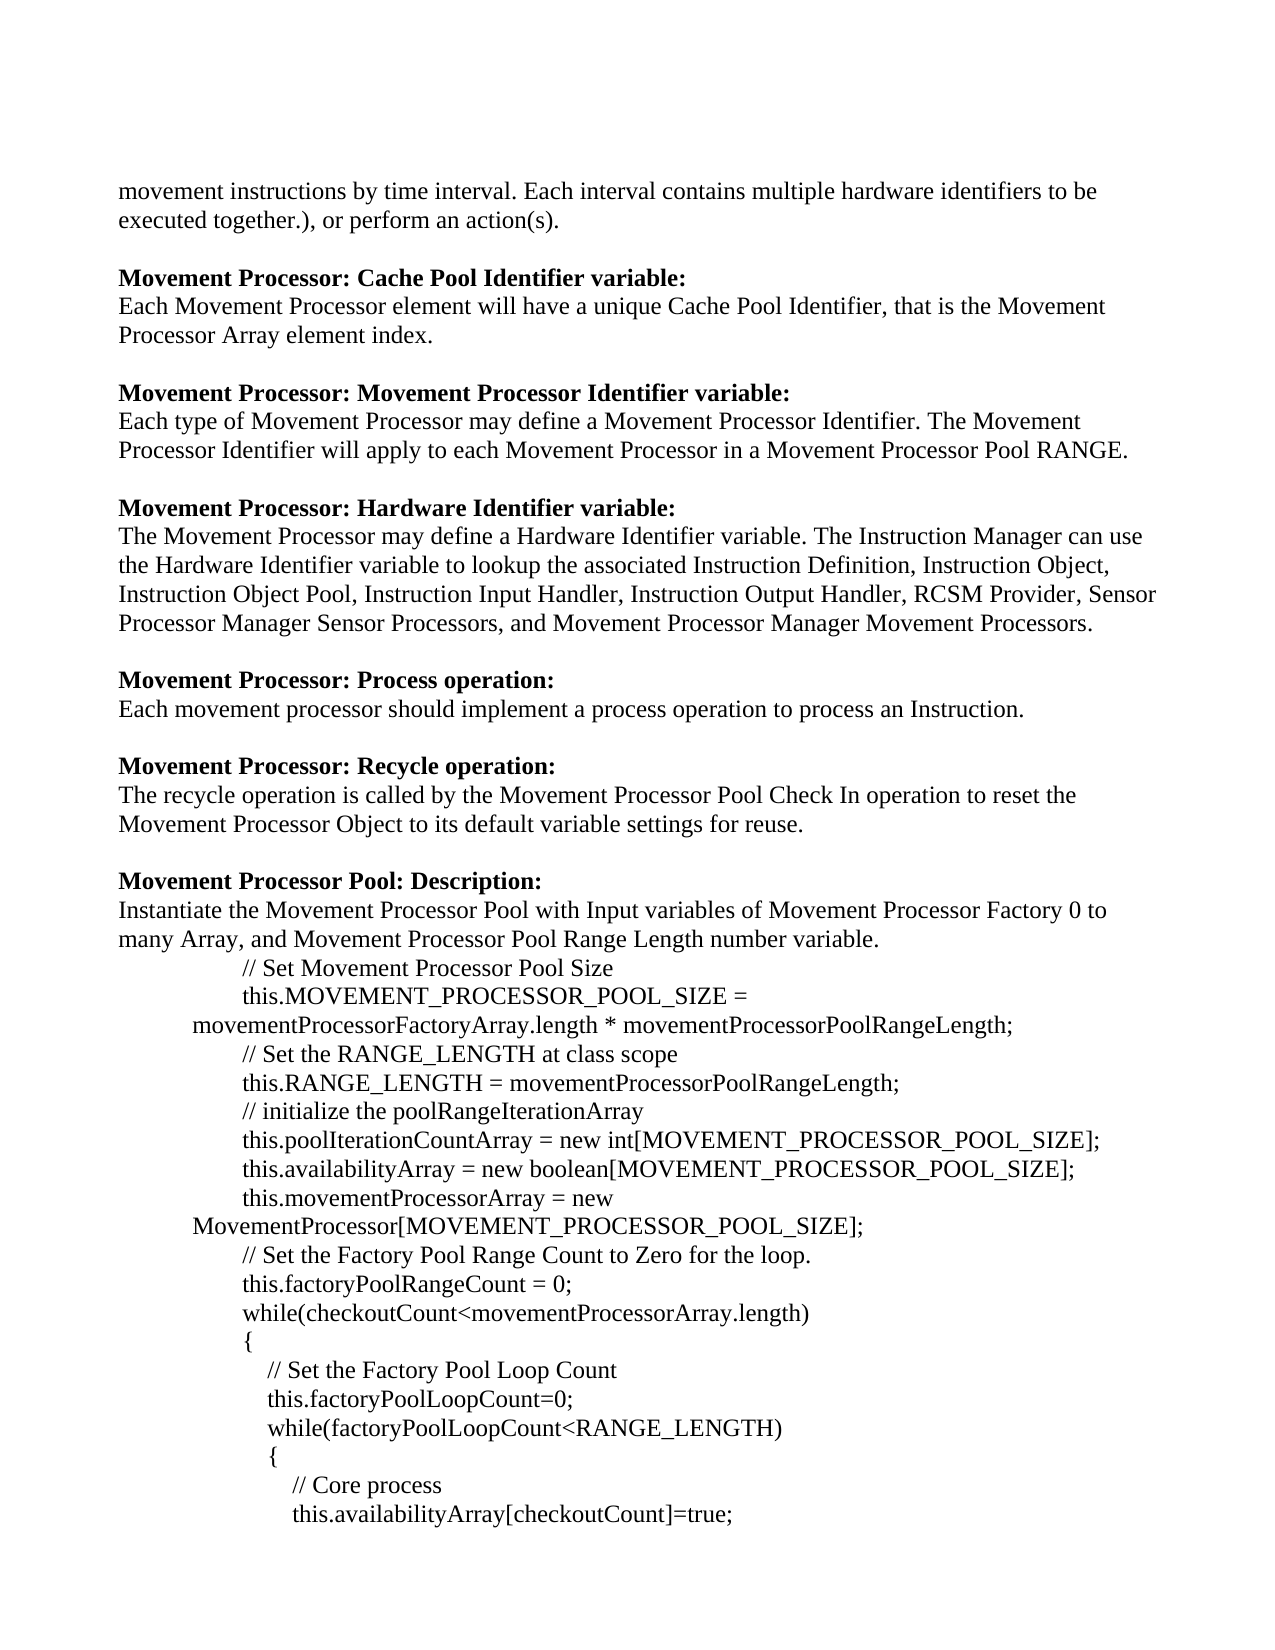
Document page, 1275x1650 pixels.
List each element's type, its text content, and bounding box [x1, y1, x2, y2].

text this.factoryPoolLoopCount=0; [192, 1384, 1157, 1413]
text // Set the Factory Pool Range Count to Zero for the loop. [192, 1240, 1157, 1269]
text this.availabilityArray = new boolean[MOVEMENT_PROCESSOR_POOL_SIZE]; [192, 1154, 1157, 1183]
text { [192, 1326, 1157, 1355]
text // Set the Factory Pool Loop Count [192, 1355, 1157, 1384]
text Each movement processor should implement a process operation to process an Instruction. [118, 694, 1157, 723]
text Each type of Movement Processor may define a Movement Processor Identifier. The Movement Processor Identifier will apply to each Movement Processor in a Movement Processor Pool RANGE. [118, 406, 1157, 464]
text Each Movement Processor element will have a unique Cache Pool Identifier, that is the Movement Processor Array element index. [118, 291, 1157, 349]
text this.movementProcessorArray = new MovementProcessor[MOVEMENT_PROCESSOR_POOL_SIZE]; [192, 1183, 1157, 1240]
text // Set Movement Processor Pool Size [192, 953, 1157, 981]
text The recycle operation is called by the Movement Processor Pool Check In operation to reset the Movement Processor Object to its default variable settings for reuse. [118, 780, 1157, 838]
text Movement Processor: Process operation: [118, 665, 1157, 694]
text // initialize the poolRangeIterationArray [192, 1096, 1157, 1125]
text Movement Processor: Recycle operation: [118, 751, 1157, 780]
text this.poolIterationCountArray = new int[MOVEMENT_PROCESSOR_POOL_SIZE]; [192, 1125, 1157, 1154]
text this.availabilityArray[checkoutCount]=true; [192, 1499, 1157, 1528]
text // Set the RANGE_LENGTH at class scope [192, 1039, 1157, 1068]
text Movement Processor: Cache Pool Identifier variable: [118, 263, 1157, 291]
text while(factoryPoolLoopCount<RANGE_LENGTH) [192, 1413, 1157, 1441]
text Movement Processor Pool: Description: [118, 866, 1157, 895]
text Movement Processor: Movement Processor Identifier variable: [118, 378, 1157, 406]
text // Core process [192, 1470, 1157, 1499]
text movement instructions by time interval. Each interval contains multiple hardware identifiers to be executed together.), or perform an action(s). [118, 176, 1157, 234]
text Instantiate the Movement Processor Pool with Input variables of Movement Processor Factory 0 to many Array, and Movement Processor Pool Range Length number variable. [118, 895, 1157, 953]
text this.MOVEMENT_PROCESSOR_POOL_SIZE = movementProcessorFactoryArray.length * movementProcessorPoolRangeLength; [192, 981, 1157, 1039]
text The Movement Processor may define a Hardware Identifier variable. The Instruction Manager can use the Hardware Identifier variable to lookup the associated Instruction Definition, Instruction Object, Instruction Object Pool, Instruction Input Handler, Instruction Output Handler, RCSM Provider, Sensor Processor Manager Sensor Processors, and Movement Processor Manager Movement Processors. [118, 521, 1157, 636]
text Movement Processor: Hardware Identifier variable: [118, 493, 1157, 521]
text this.RANGE_LENGTH = movementProcessorPoolRangeLength; [192, 1068, 1157, 1096]
text while(checkoutCount<movementProcessorArray.length) [192, 1298, 1157, 1326]
text { [192, 1441, 1157, 1470]
text this.factoryPoolRangeCount = 0; [192, 1269, 1157, 1298]
